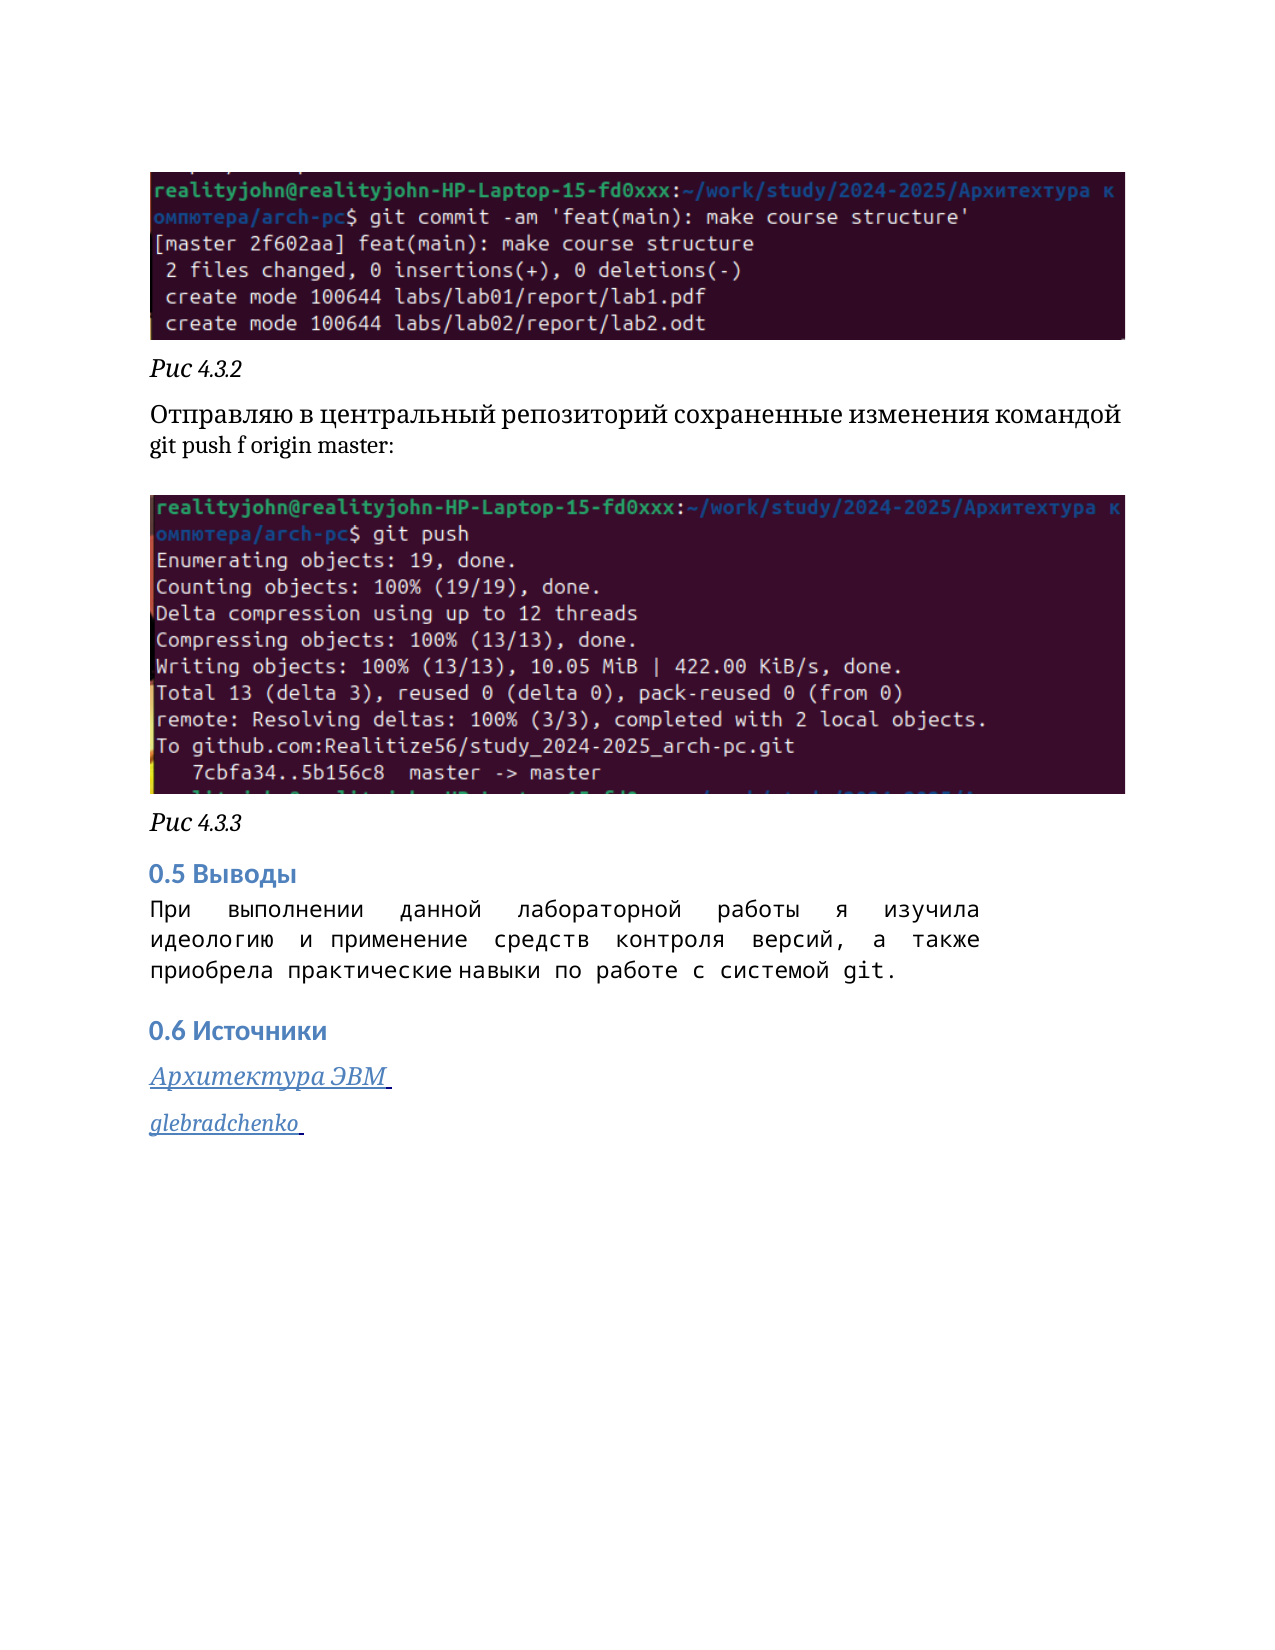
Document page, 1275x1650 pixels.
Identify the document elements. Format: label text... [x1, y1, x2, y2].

subtitle 0.5 Выводы [148, 855, 1125, 891]
text При выполнении данной лабораторной работы я изучила идеологию и применение средств контроля версий, а также приобрела практические навыки по работе с системой git. [150, 893, 980, 985]
subtitle Рис 4.3.2 [149, 355, 1125, 383]
subtitle 0.6 Источники [148, 1012, 1125, 1048]
text Отправляю в центральный репозиторий сохраненные изменения командой git push f origin master: [149, 401, 1125, 459]
text Рис 4.3.3 [149, 808, 1125, 837]
text Архитектура ЭВМ glebradchenko [150, 1063, 518, 1138]
